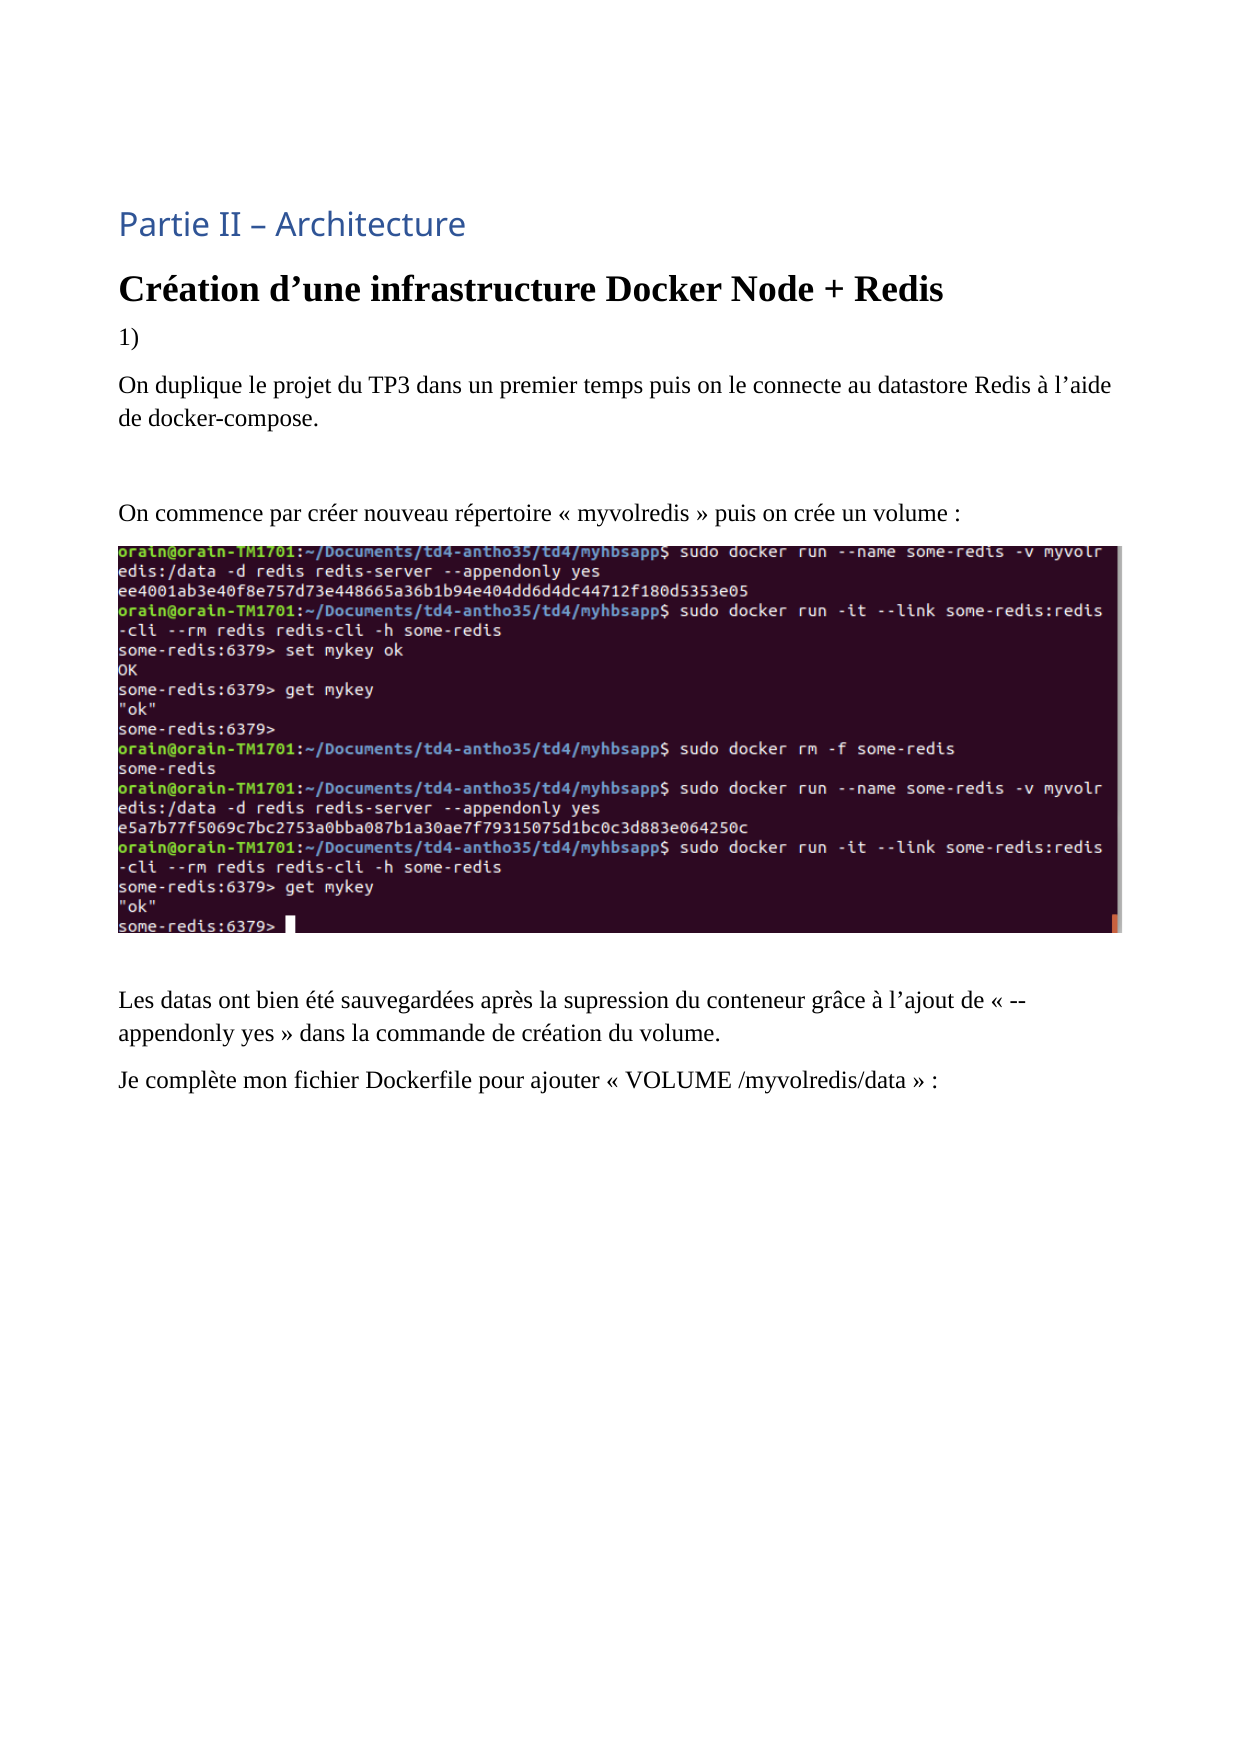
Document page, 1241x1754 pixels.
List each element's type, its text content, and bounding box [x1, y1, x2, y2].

subtitle Création d’une infrastructure Docker Node + Redis [118, 267, 1122, 310]
text Je complète mon fichier Dockerfile pour ajouter « VOLUME /myvolredis/data » : [118, 1066, 1122, 1094]
text 1) [118, 322, 1122, 351]
text Les datas ont bien été sauvegardées après la supression du conteneur grâce à l’ajout de « --appendonly yes » dans la commande de création du volume. [118, 985, 1122, 1047]
text On duplique le projet du TP3 dans un premier temps puis on le connecte au datastore Redis à l’aide de docker-compose. [118, 370, 1122, 432]
picture [118, 546, 1123, 933]
text On commence par créer nouveau répertoire « myvolredis » puis on crée un volume : [118, 498, 1122, 527]
subtitle Partie II – Architecture [118, 201, 1122, 246]
